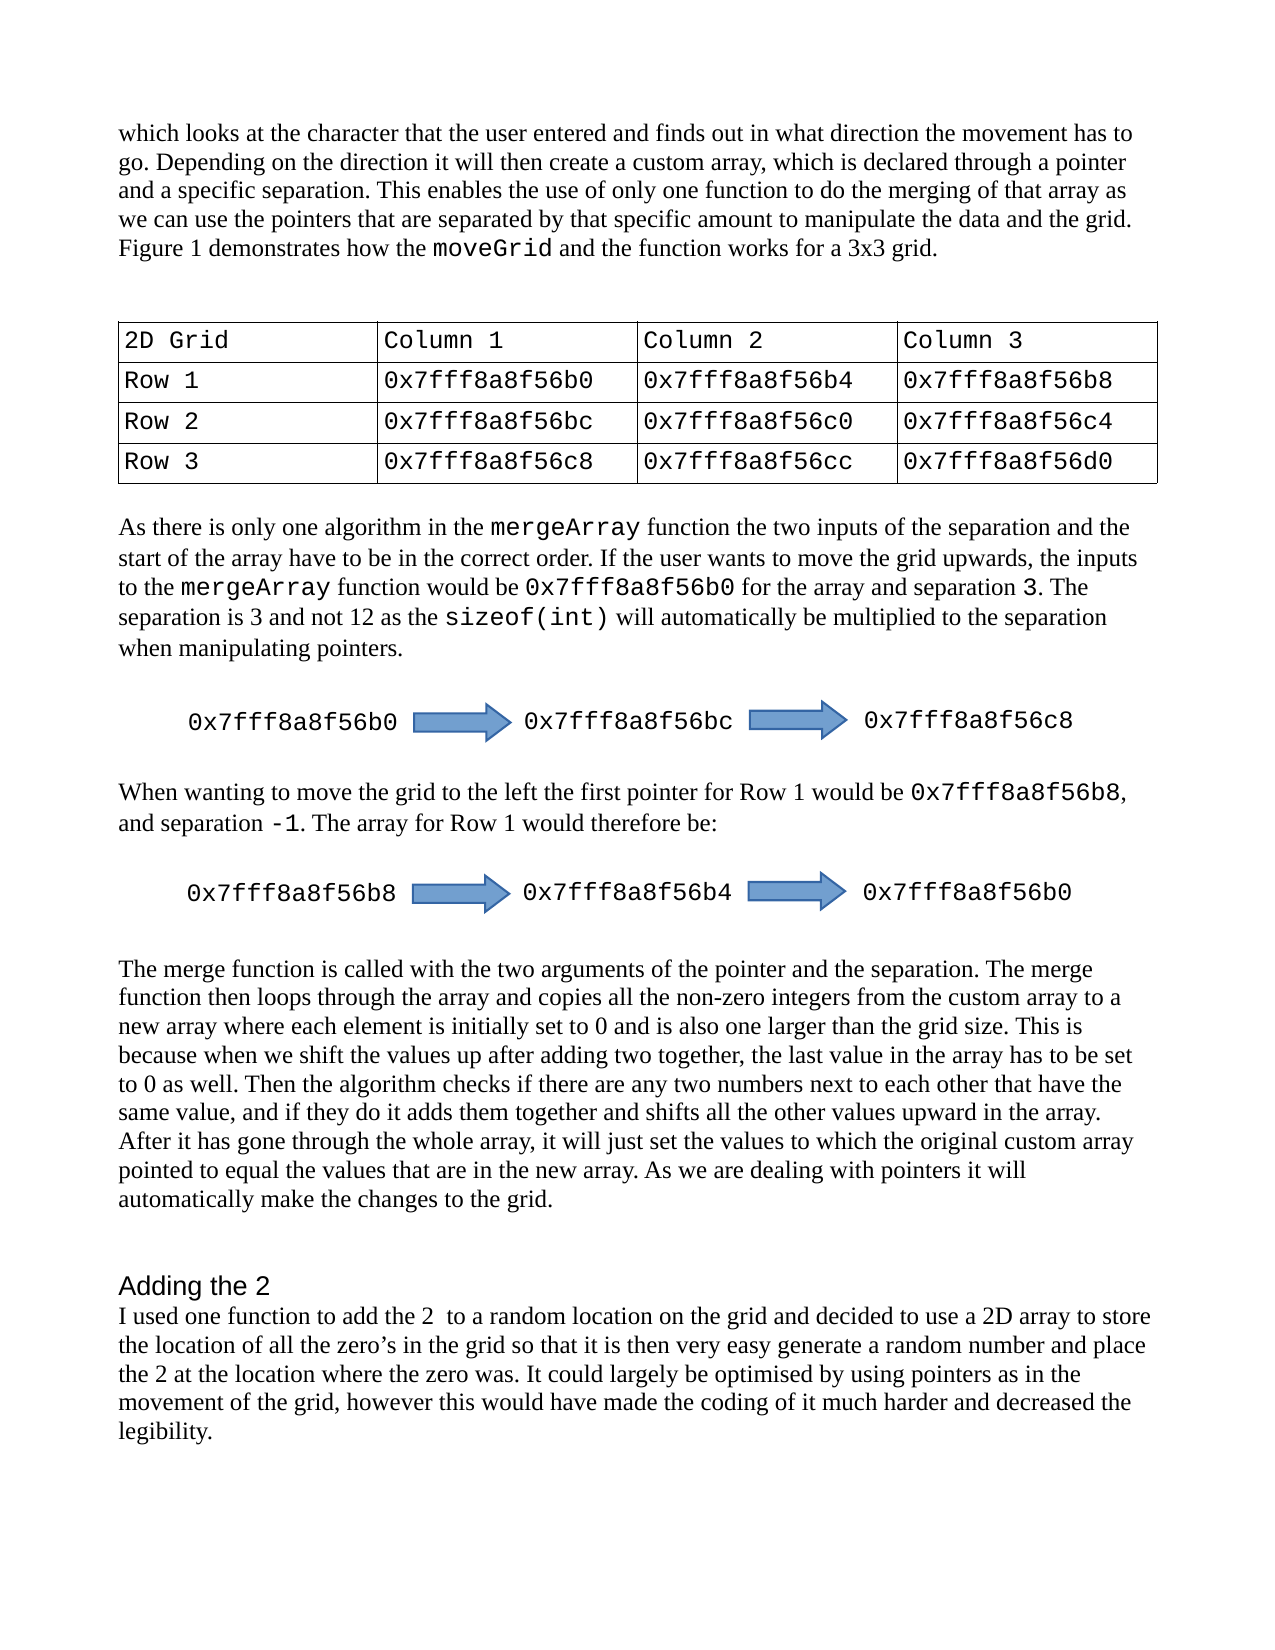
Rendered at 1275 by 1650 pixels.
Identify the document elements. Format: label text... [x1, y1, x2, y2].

text 0x7fff8a8f56bc [523, 708, 750, 737]
text The merge function is called with the two arguments of the pointer and the separation. The merge function then loops through the array and copies all the non-zero integers from the custom array to a new array where each element is initially set to 0 and is also one larger than the grid size. This is because when we shift the values up after adding two together, the last value in the array has to be set to 0 as well. Then the algorithm checks if there are any two numbers next to each other that have the same value, and if they do it adds them together and shifts all the other values upward in the array. After it has gone through the whole array, it will just set the values to which the original custom array pointed to equal the values that are in the new array. As we are dealing with pointers it will automatically make the changes to the grid. [118, 954, 1157, 1212]
table_cell 0x7fff8a8f56bc [378, 403, 637, 442]
table_header 2D Grid [119, 323, 377, 362]
table_cell 0x7fff8a8f56c0 [638, 403, 897, 442]
table_cell 0x7fff8a8f56c8 [378, 444, 637, 483]
table_cell 0x7fff8a8f56b4 [638, 363, 897, 402]
table_header Column 1 [378, 323, 637, 362]
table_cell Row 2 [119, 403, 377, 442]
table_header Column 3 [898, 323, 1157, 362]
text 0x7fff8a8f56c8 [863, 708, 1090, 736]
table_cell Row 1 [119, 363, 377, 402]
text 0x7fff8a8f56b0 [188, 709, 414, 738]
text which looks at the character that the user entered and finds out in what direction the movement has to go. Depending on the direction it will then create a custom array, which is declared through a pointer and a specific separation. This enables the use of only one function to do the merging of that array as we can use the pointers that are separated by that specific amount to manipulate the data and the grid. [118, 118, 1157, 233]
text 0x7fff8a8f56b8 [186, 881, 413, 909]
text 0x7fff8a8f56b4 [522, 879, 749, 908]
text When wanting to move the grid to the left the first pointer for Row 1 would be 0x7fff8a8f56b8, and separation -1. The array for Row 1 would therefore be: [118, 777, 1157, 839]
table_cell 0x7fff8a8f56b8 [898, 363, 1157, 402]
text Adding the 2 [118, 1270, 1157, 1301]
text Figure 1 demonstrates how the moveGrid and the function works for a 3x3 grid. [118, 233, 1157, 264]
table_cell 0x7fff8a8f56b0 [378, 363, 637, 402]
table_cell 0x7fff8a8f56c4 [898, 403, 1157, 442]
table_cell 0x7fff8a8f56cc [638, 444, 897, 483]
table_cell Row 3 [119, 444, 377, 483]
text I used one function to add the 2 to a random location on the grid and decided to use a 2D array to store the location of all the zero’s in the grid so that it is then very easy generate a random number and place the 2 at the location where the zero was. It could largely be optimised by using pointers as in the movement of the grid, however this would have made the coding of it much harder and decreased the legibility. [118, 1301, 1157, 1445]
table_header Column 2 [638, 323, 897, 362]
table_cell 0x7fff8a8f56d0 [898, 444, 1157, 483]
text 0x7fff8a8f56b0 [862, 879, 1089, 908]
text As there is only one algorithm in the mergeArray function the two inputs of the separation and the start of the array have to be in the correct order. If the user wants to move the grid upwards, the inputs to the mergeArray function would be 0x7fff8a8f56b0 for the array and separation 3. The separation is 3 and not 12 as the sizeof(int) will automatically be multiplied to the separation when manipulating pointers. [118, 512, 1157, 662]
